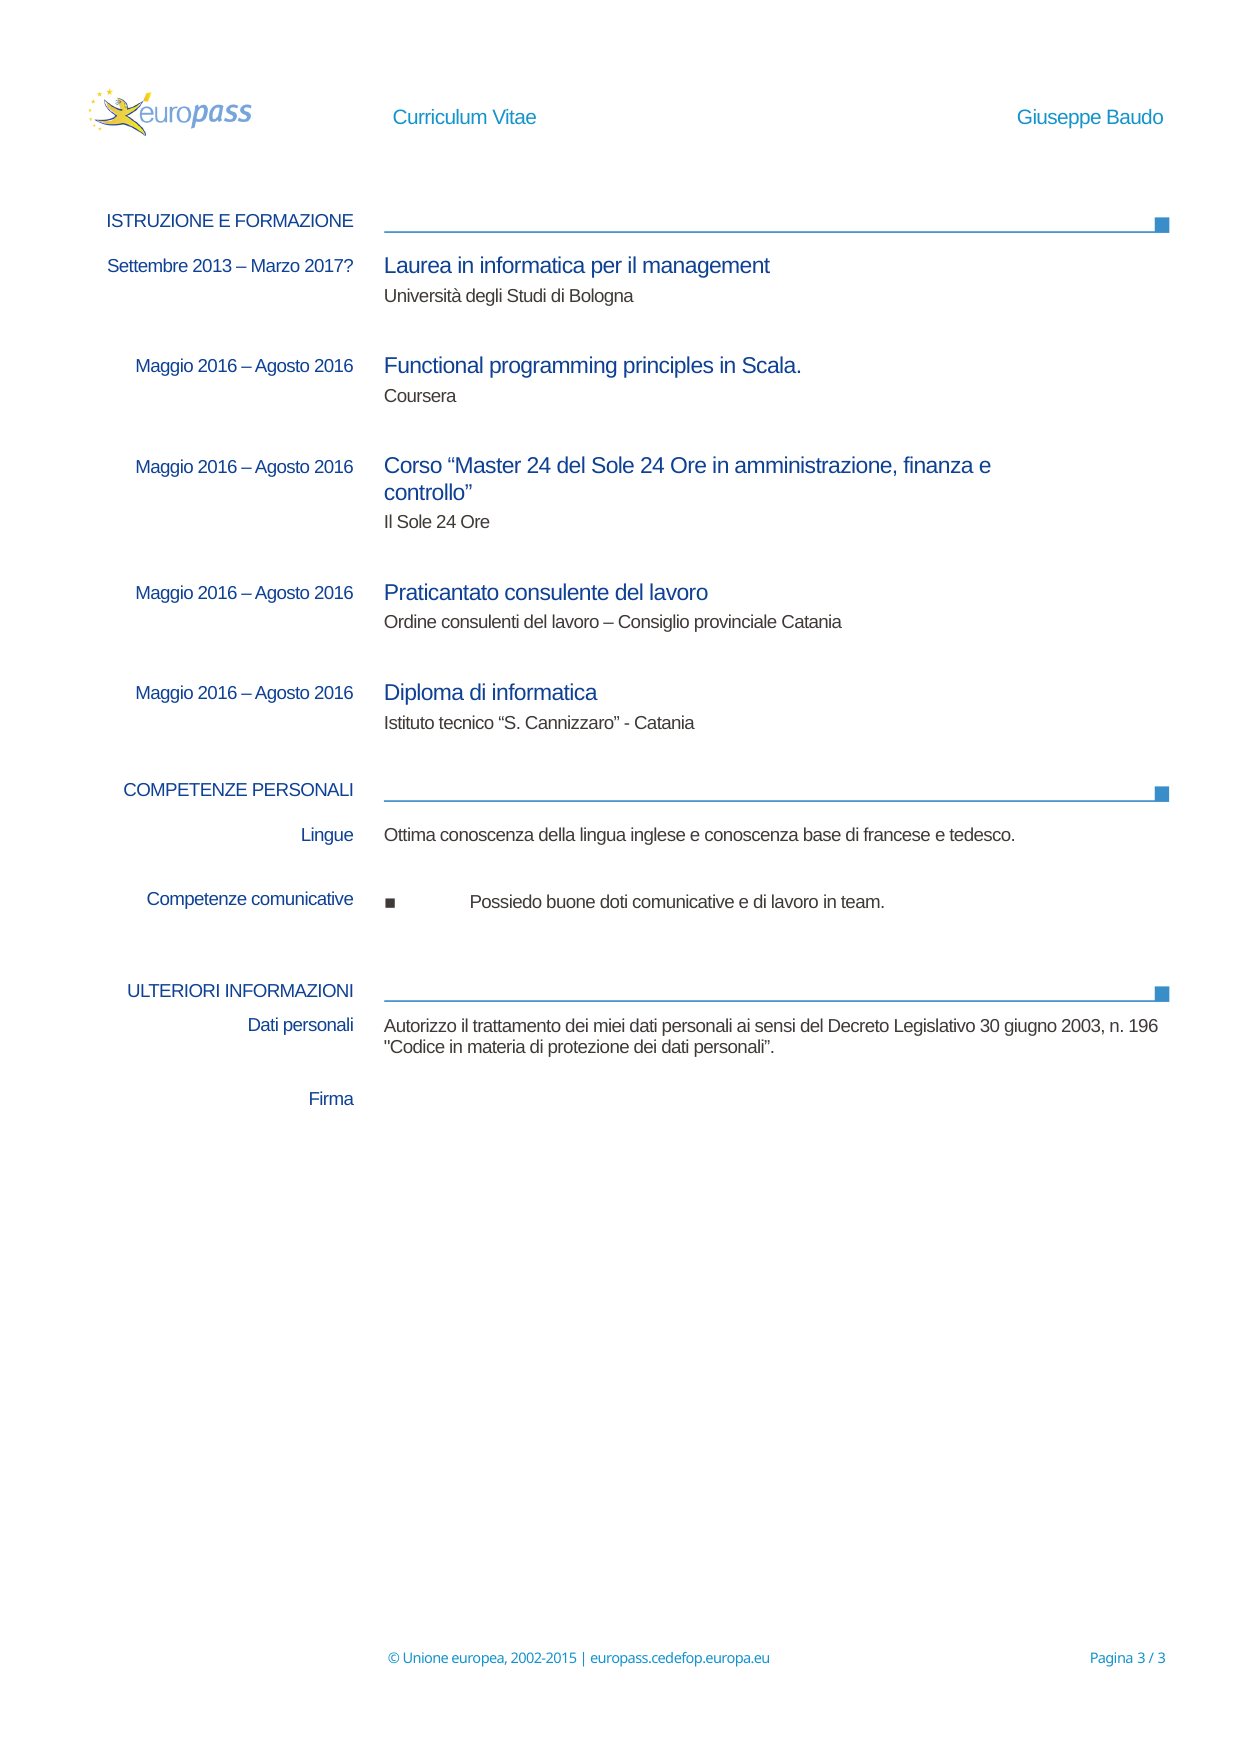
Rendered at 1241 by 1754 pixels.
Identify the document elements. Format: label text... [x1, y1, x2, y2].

table_header Dati personali [89, 1012, 384, 1058]
table_header Possiedo buone doti comunicative e di lavoro in team. [384, 885, 1169, 914]
table_header [1034, 252, 1169, 278]
table_header ULTERIORI INFORMAZIONI [89, 980, 384, 1001]
table_header Functional programming principles in Scala. [384, 352, 1033, 379]
picture [88, 88, 252, 136]
table_header Competenze comunicative [89, 885, 384, 914]
table_header [1034, 453, 1169, 505]
table_header [1034, 352, 1169, 379]
table_header Firma [89, 1086, 384, 1110]
table_cell Istituto tecnico “S. Cannizzaro” - Catania [384, 706, 1169, 742]
table_header Maggio 2016 – Agosto 2016 [89, 352, 384, 415]
table_cell Il Sole 24 Ore [384, 505, 1169, 542]
table_header [384, 210, 1169, 217]
picture [383, 786, 1170, 802]
table_header [1034, 679, 1169, 706]
table_header Lingue [89, 821, 384, 848]
table_header [384, 1086, 1169, 1110]
table_header Praticantato consulente del lavoro [384, 579, 1033, 605]
table_header Laurea in informatica per il management [384, 252, 1033, 278]
table_cell Coursera [384, 379, 1169, 415]
table_header [384, 779, 1169, 786]
table_header Maggio 2016 – Agosto 2016 [89, 679, 384, 742]
table_header [1034, 579, 1169, 605]
table_header Corso “Master 24 del Sole 24 Ore in amministrazione, finanza e controllo” [384, 453, 1033, 505]
table_header COMPETENZE PERSONALI [89, 779, 384, 802]
table_cell Ordine consulenti del lavoro – Consiglio provinciale Catania [384, 605, 1169, 642]
table_header [384, 980, 1169, 986]
picture [384, 217, 1170, 233]
table_cell Università degli Studi di Bologna [384, 279, 1169, 315]
table_header Maggio 2016 – Agosto 2016 [89, 453, 384, 542]
table_header Ottima conoscenza della lingua inglese e conoscenza base di francese e tedesco. [384, 821, 1169, 848]
table_header ISTRUZIONE E FORMAZIONE [89, 210, 384, 232]
table_header Settembre 2013 – Marzo 2017? [89, 252, 384, 315]
table_header Maggio 2016 – Agosto 2016 [89, 579, 384, 642]
table_header Diploma di informatica [384, 679, 1033, 706]
picture [384, 986, 1170, 1002]
table_header Autorizzo il trattamento dei miei dati personali ai sensi del Decreto Legislativo 30 giugno 2003, n. 196 "Codice in materia di protezione dei dati personali”. [384, 1012, 1169, 1058]
